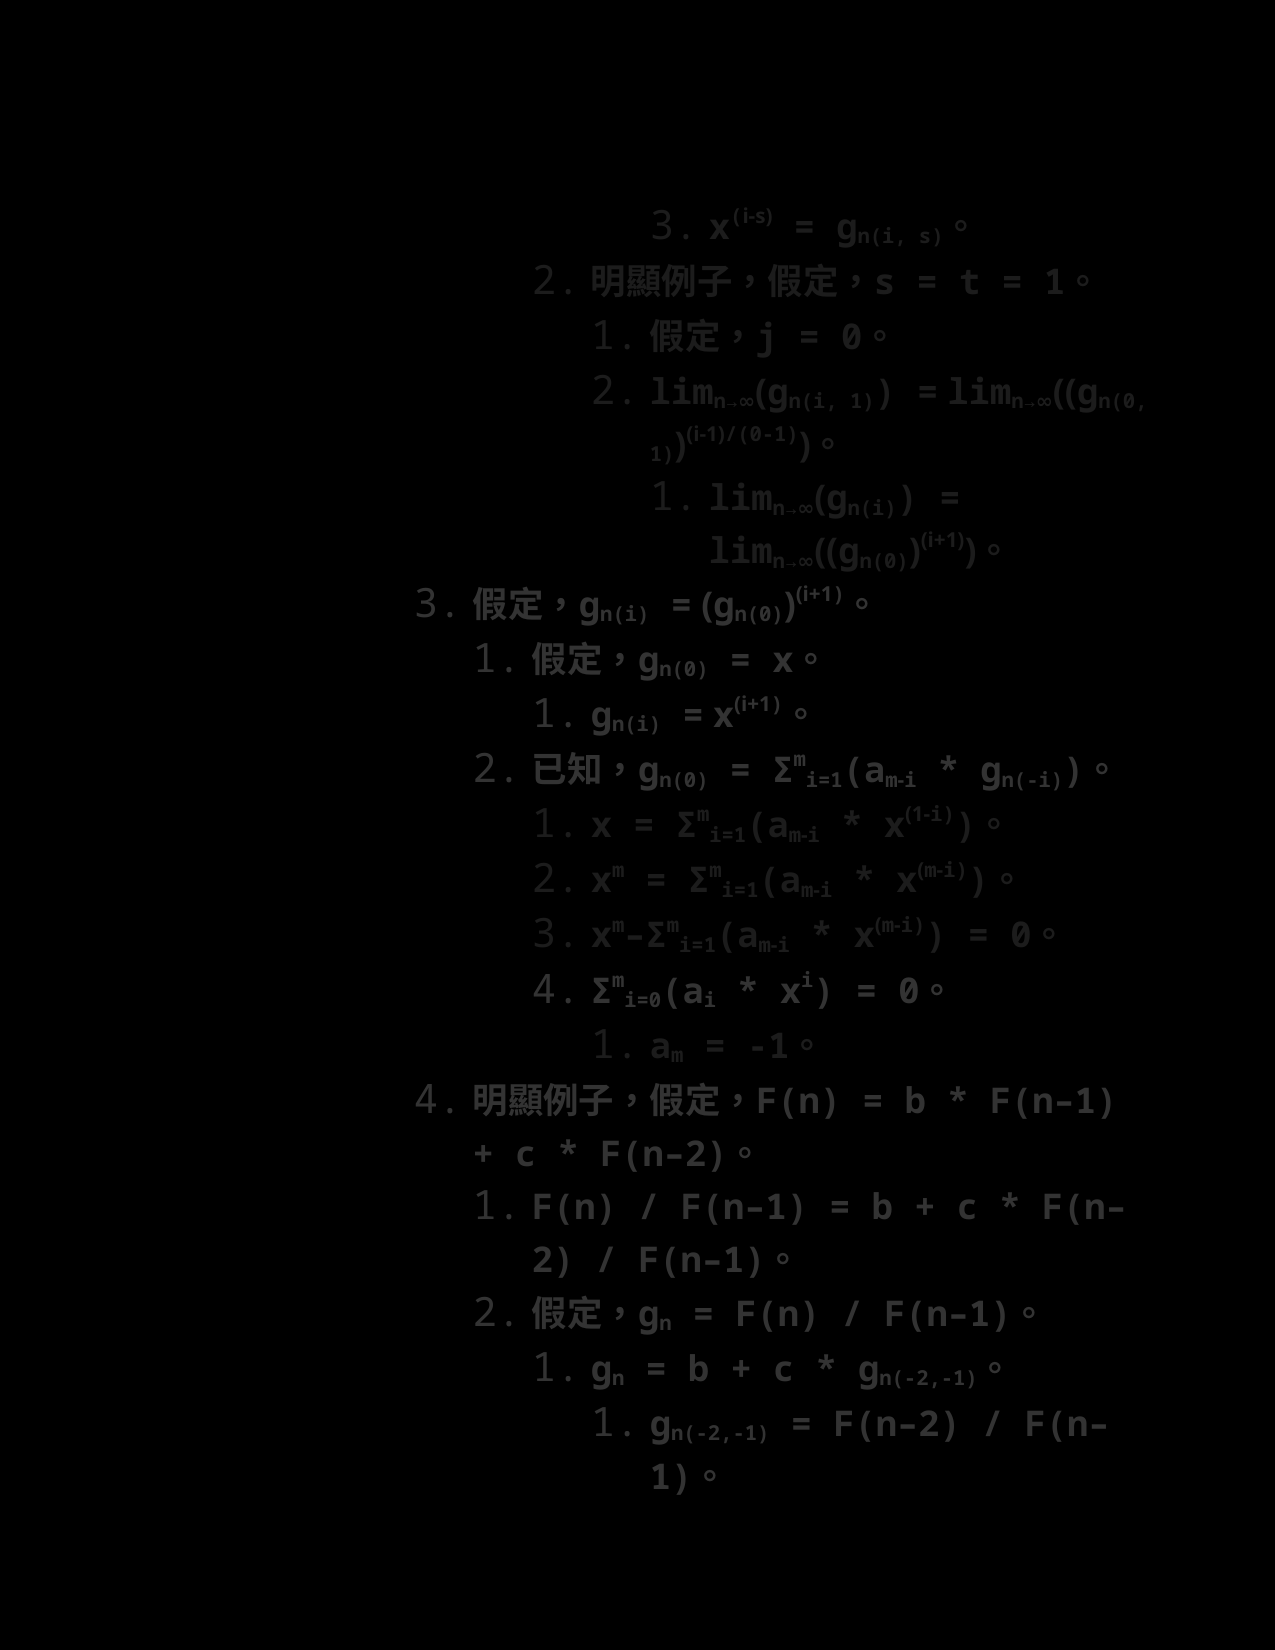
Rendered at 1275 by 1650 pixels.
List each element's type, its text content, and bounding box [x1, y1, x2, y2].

list 假定，gn = F(n) / F(n–1)。 [472, 1283, 1157, 1338]
list limn→∞(gn(i)) = limn→∞((gn(0))(i+1))。 [649, 468, 1157, 574]
list 明顯例子，假定，s = t = 1。 [532, 251, 1157, 306]
list 假定，j = 0。 [591, 306, 1157, 361]
list x = Σmi=1(am-i * x(1-i))。 [532, 794, 1157, 849]
list xm = Σmi=1(am-i * x(m-i))。 [532, 849, 1157, 905]
list gn = b + c * gn(-2,-1)。 [532, 1338, 1157, 1393]
list am = -1。 [591, 1015, 1157, 1070]
list x(i-s) = gn(i, s)。 [649, 196, 1157, 251]
list F(n) / F(n–1) = b + c * F(n–2) / F(n–1)。 [472, 1176, 1157, 1283]
list 假定，gn(i) = (gn(0))(i+1)。 [413, 574, 1157, 629]
list Σmi=0(ai * xi) = 0。 [532, 960, 1157, 1015]
list limn→∞(gn(i, 1)) = limn→∞((gn(0, 1))(i-1)/(0-1))。 [591, 361, 1157, 468]
list 已知，gn(0) = Σmi=1(am-i * gn(-i))。 [472, 739, 1157, 794]
list xm–Σmi=1(am-i * x(m-i)) = 0。 [532, 905, 1157, 960]
list gn(-2,-1) = F(n–2) / F(n–1)。 [591, 1393, 1157, 1499]
list 假定，gn(0) = x。 [472, 629, 1157, 684]
list 明顯例子，假定，F(n) = b * F(n–1) + c * F(n–2)。 [413, 1070, 1157, 1176]
list gn(i) = x(i+1)。 [532, 684, 1157, 739]
